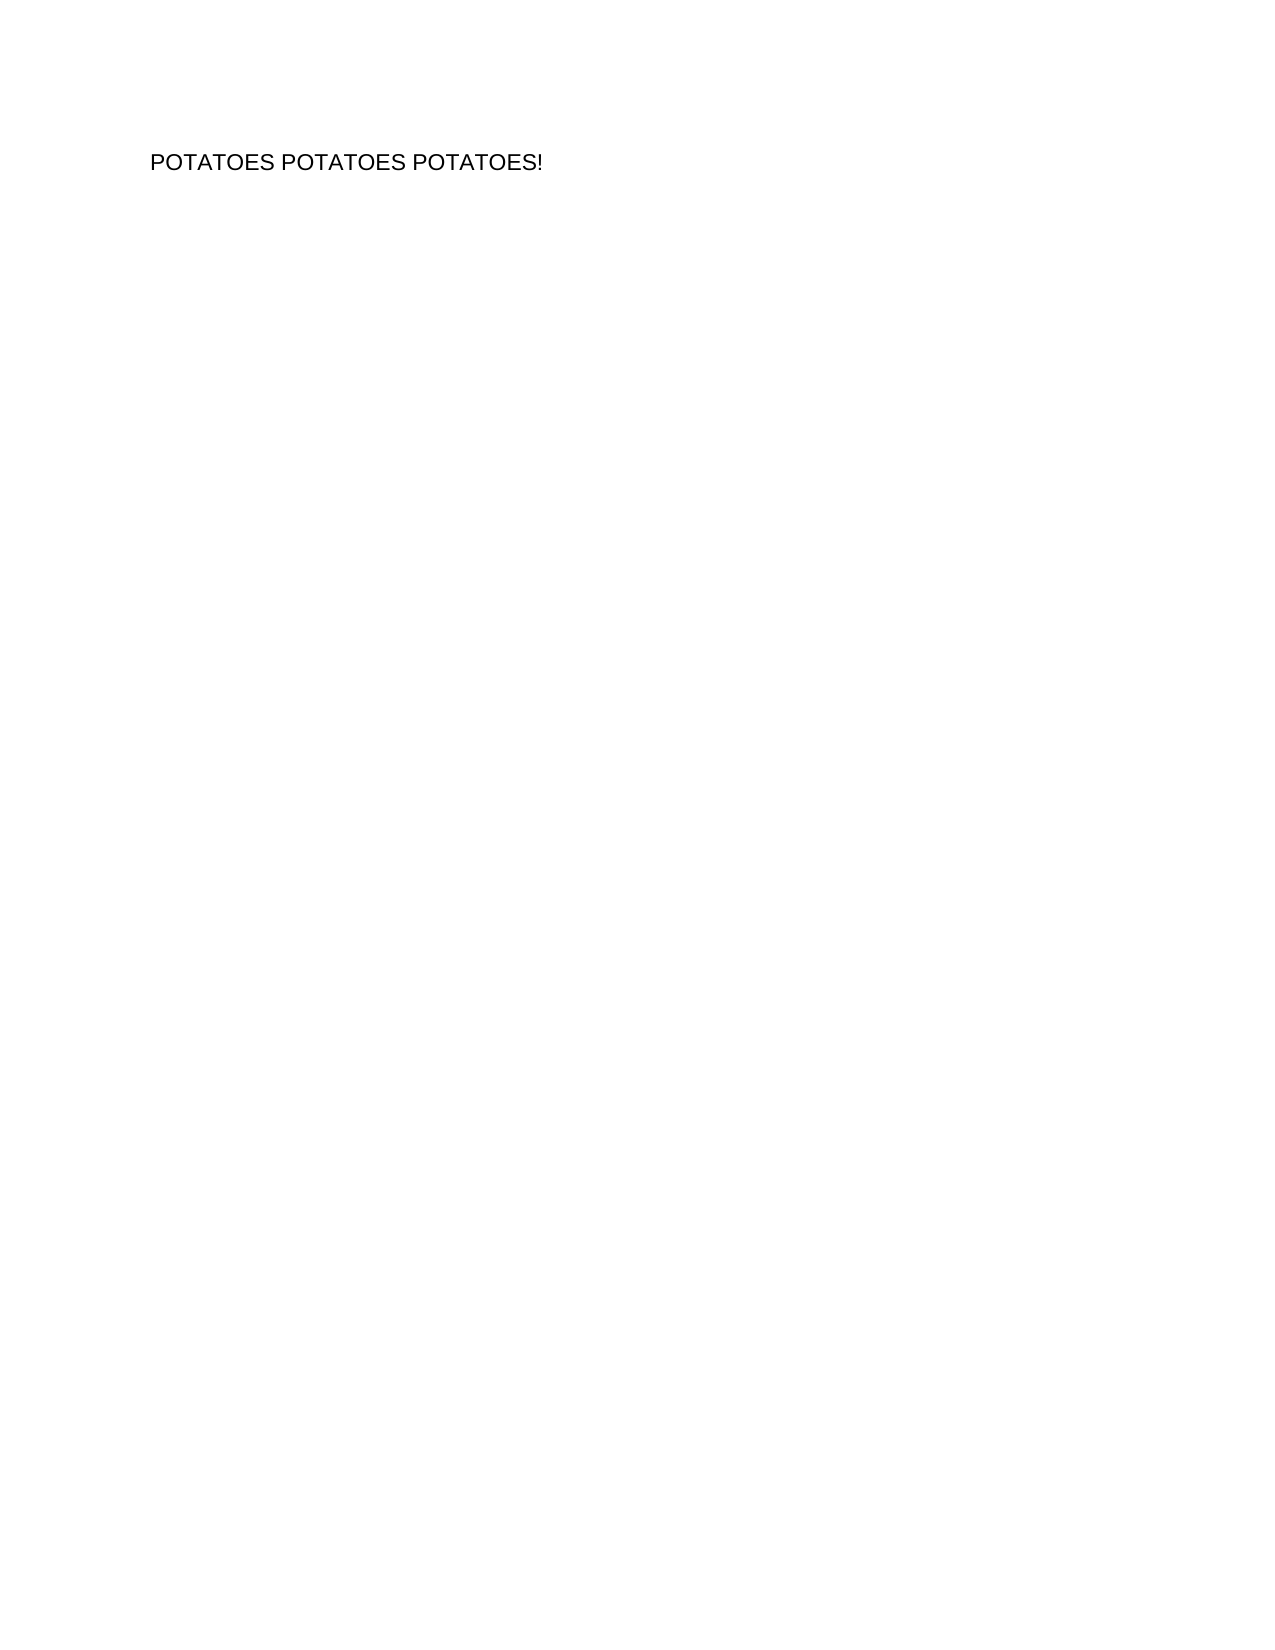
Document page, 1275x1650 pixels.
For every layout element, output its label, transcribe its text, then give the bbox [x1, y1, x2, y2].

text POTATOES POTATOES POTATOES! [150, 150, 1125, 176]
